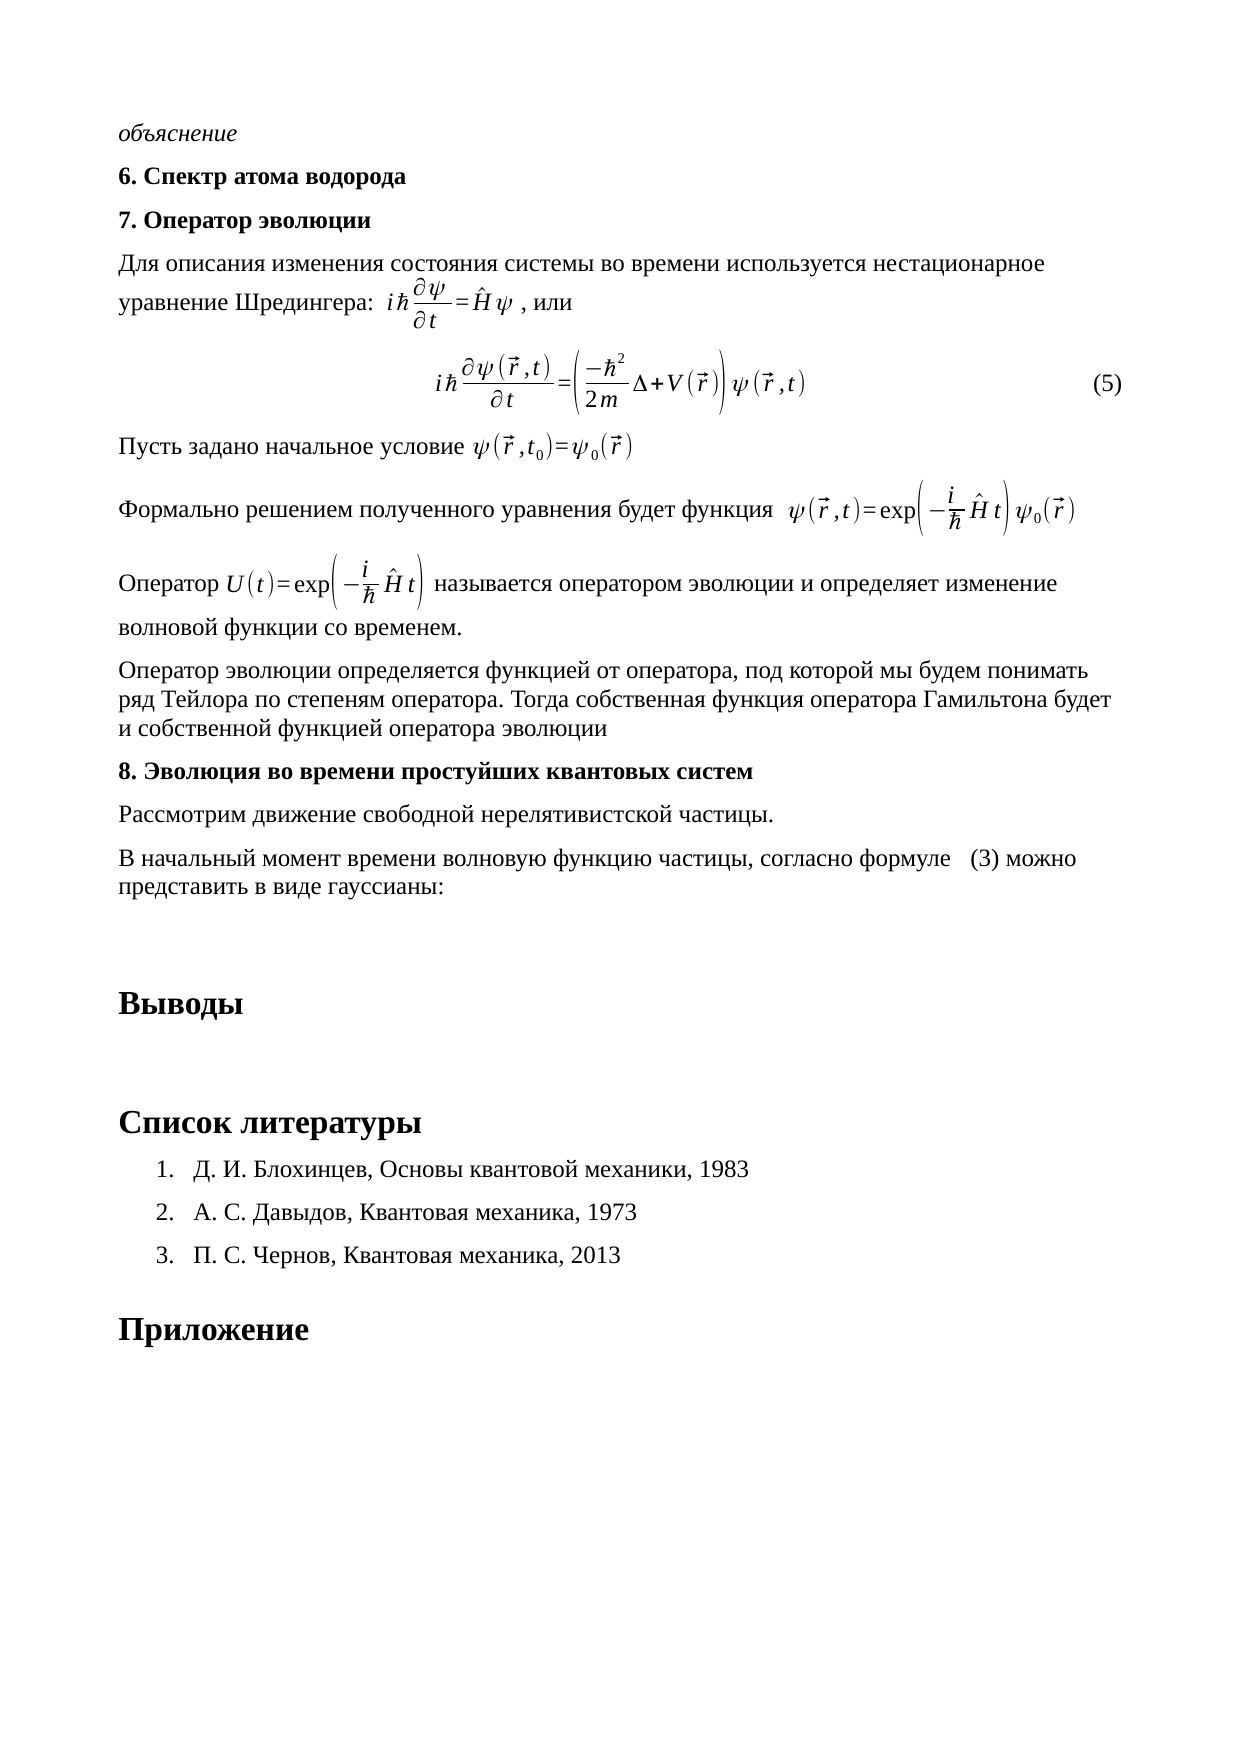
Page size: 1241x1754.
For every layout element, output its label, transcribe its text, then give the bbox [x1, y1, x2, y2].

list А. С. Давыдов, Квантовая механика, 1973 [156, 1197, 1122, 1226]
list П. С. Чернов, Квантовая механика, 2013 [156, 1240, 1122, 1269]
subtitle Приложение [118, 1309, 1122, 1347]
text 6. Спектр атома водорода [118, 161, 1122, 190]
text В начальный момент времени волновую функцию частицы, согласно формуле (3) можно представить в виде гауссианы: [118, 843, 1122, 900]
text Пусть задано начальное условие [118, 431, 1122, 463]
list Д. И. Блохинцев, Основы квантовой механики, 1983 [156, 1154, 1122, 1182]
subtitle Список литературы [118, 1102, 1122, 1141]
subtitle Выводы [118, 983, 1122, 1022]
text 7. Оператор эволюции [118, 205, 1122, 233]
text Операторназывается оператором эволюции и определяет изменение волновой функции со временем. [118, 552, 1122, 641]
text Рассмотрим движение свободной нерелятивистской частицы. [118, 799, 1122, 828]
text (5) [118, 348, 1122, 416]
text 8. Эволюция во времени простуйших квантовых систем [118, 756, 1122, 785]
text Оператор эволюции определяется функцией от оператора, под которой мы будем понимать ряд Тейлора по степеням оператора. Тогда собственная функция оператора Гамильтона будет и собственной функцией оператора эволюции [118, 655, 1122, 741]
text Для описания изменения состояния системы во времени используется нестационарное уравнение Шредингера: , или [118, 248, 1122, 333]
text Формально решением полученного уравнения будет функция [118, 478, 1122, 538]
text объяснение [118, 118, 1122, 147]
